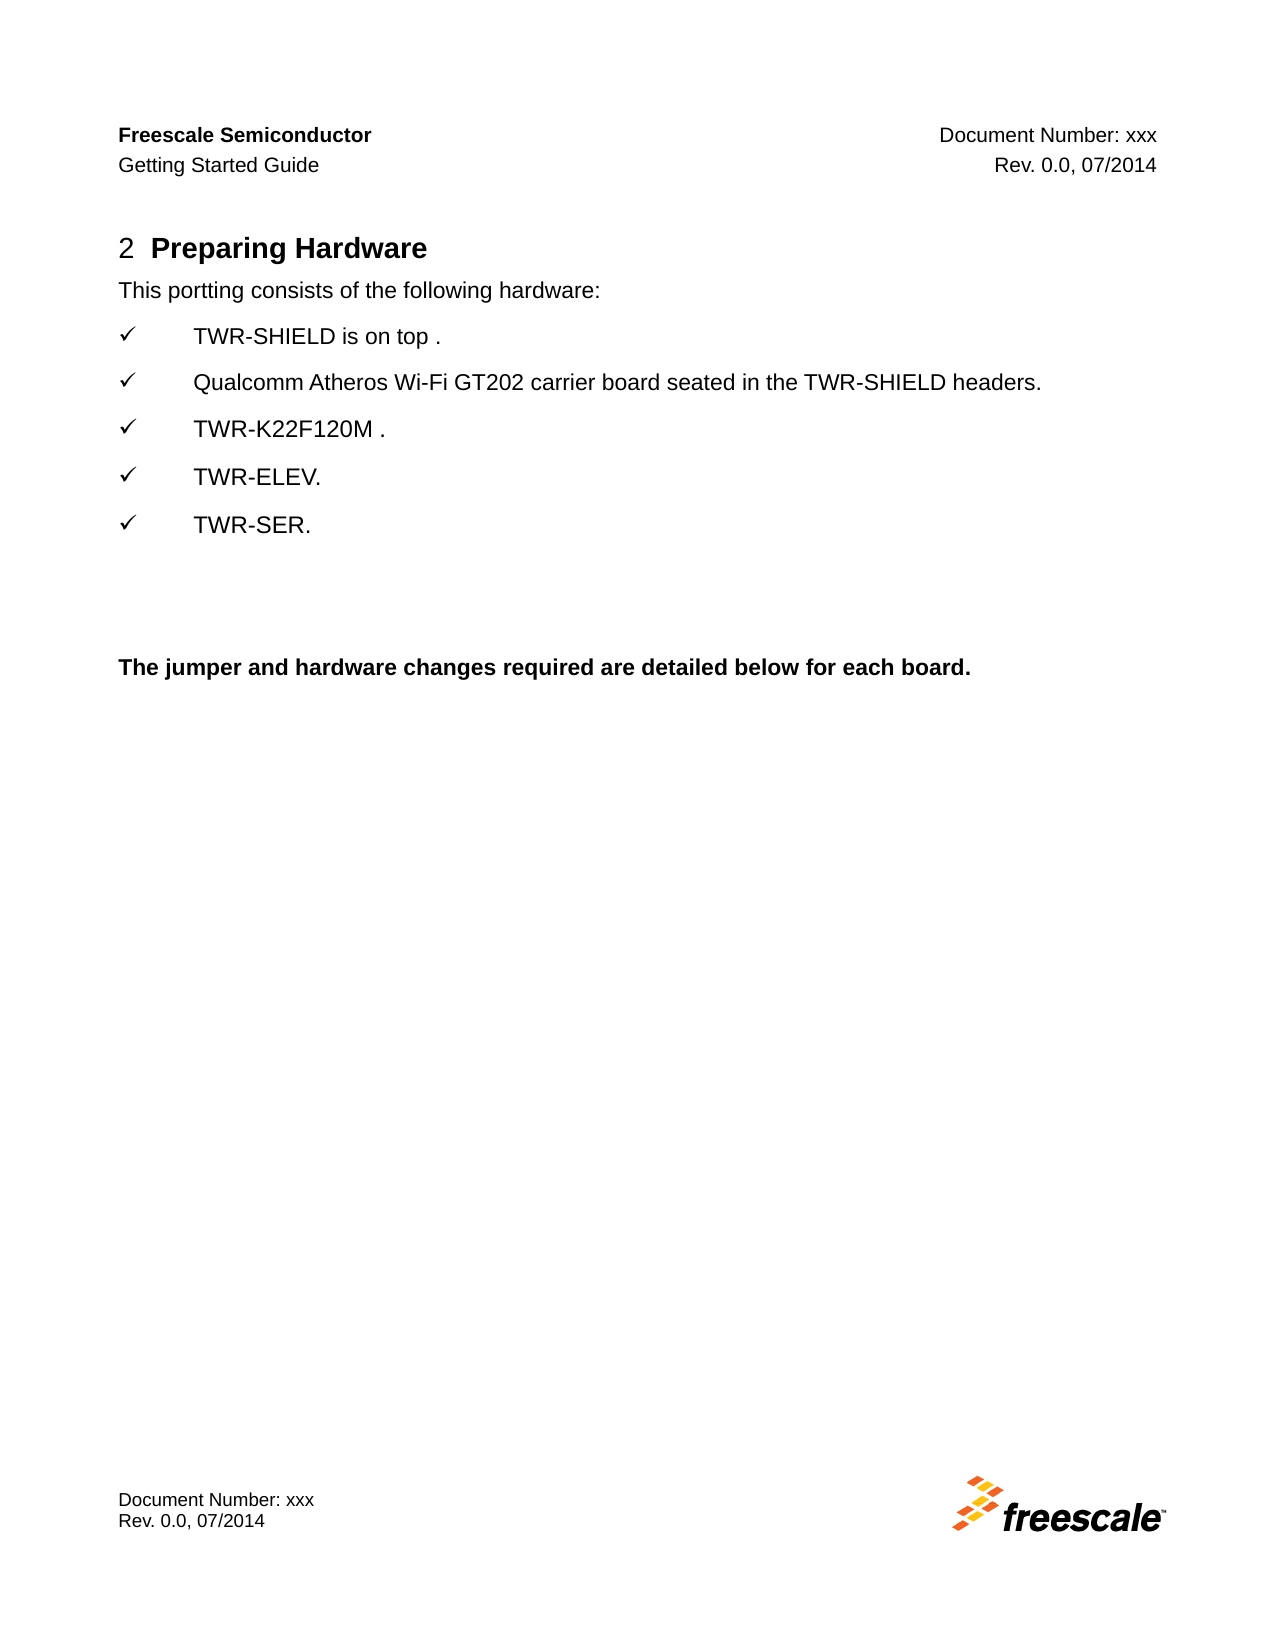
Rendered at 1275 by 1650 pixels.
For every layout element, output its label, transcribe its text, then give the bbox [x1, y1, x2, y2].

list TWR-SER. [118, 511, 1157, 538]
subtitle Preparing Hardware [118, 231, 1157, 264]
list TWR-K22F120M . [118, 415, 1157, 443]
list TWR-SHIELD is on top . [118, 323, 1157, 349]
text The jumper and hardware changes required are detailed below for each board. [118, 654, 1157, 680]
list TWR-ELEV. [118, 463, 1157, 491]
list Qualcomm Atheros Wi-Fi GT202 carrier board seated in the TWR-SHIELD headers. [118, 369, 1157, 396]
text This portting consists of the following hardware: [118, 277, 1157, 303]
